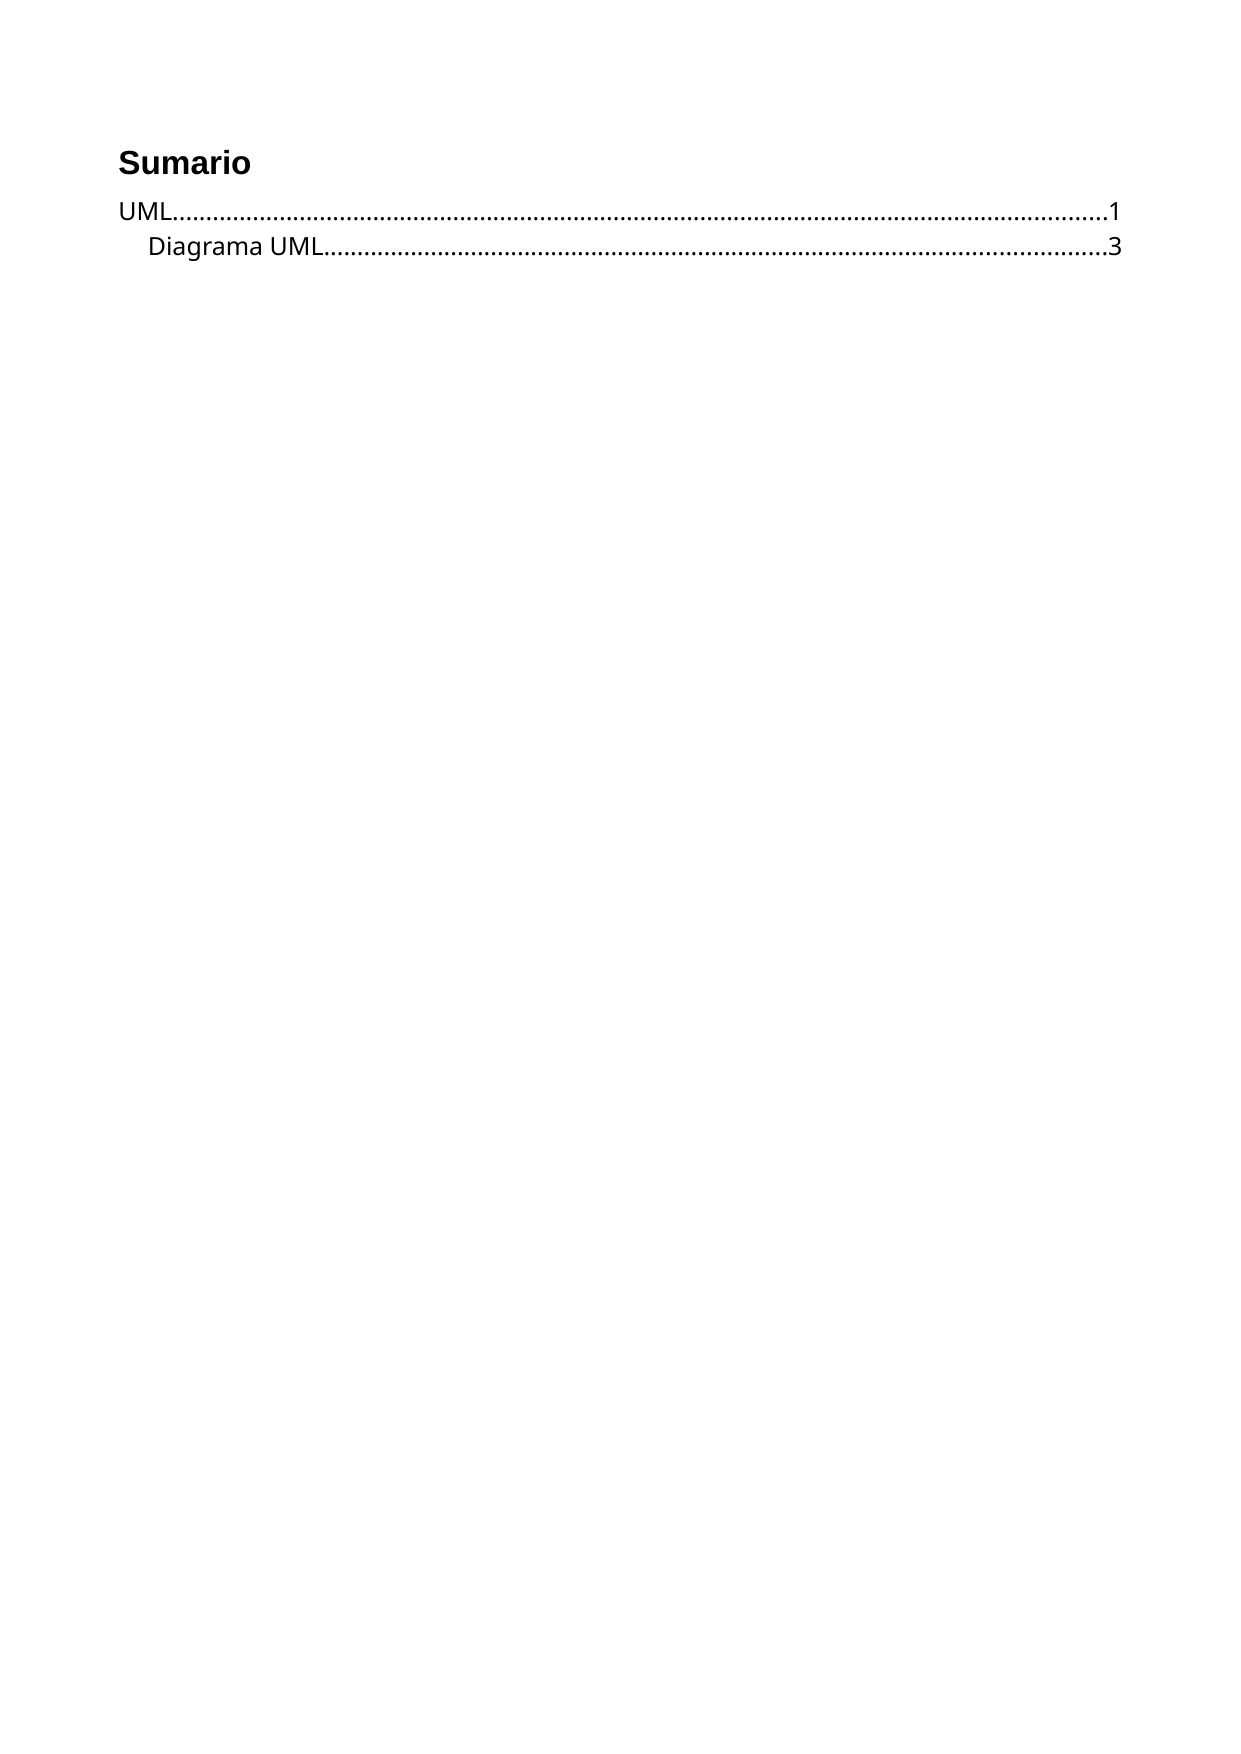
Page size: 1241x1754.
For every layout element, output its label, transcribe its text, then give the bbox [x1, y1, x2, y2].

text UML. 1 [118, 194, 1122, 228]
subtitle Sumario [118, 143, 1122, 182]
text Diagrama UML 3 [148, 228, 1122, 262]
